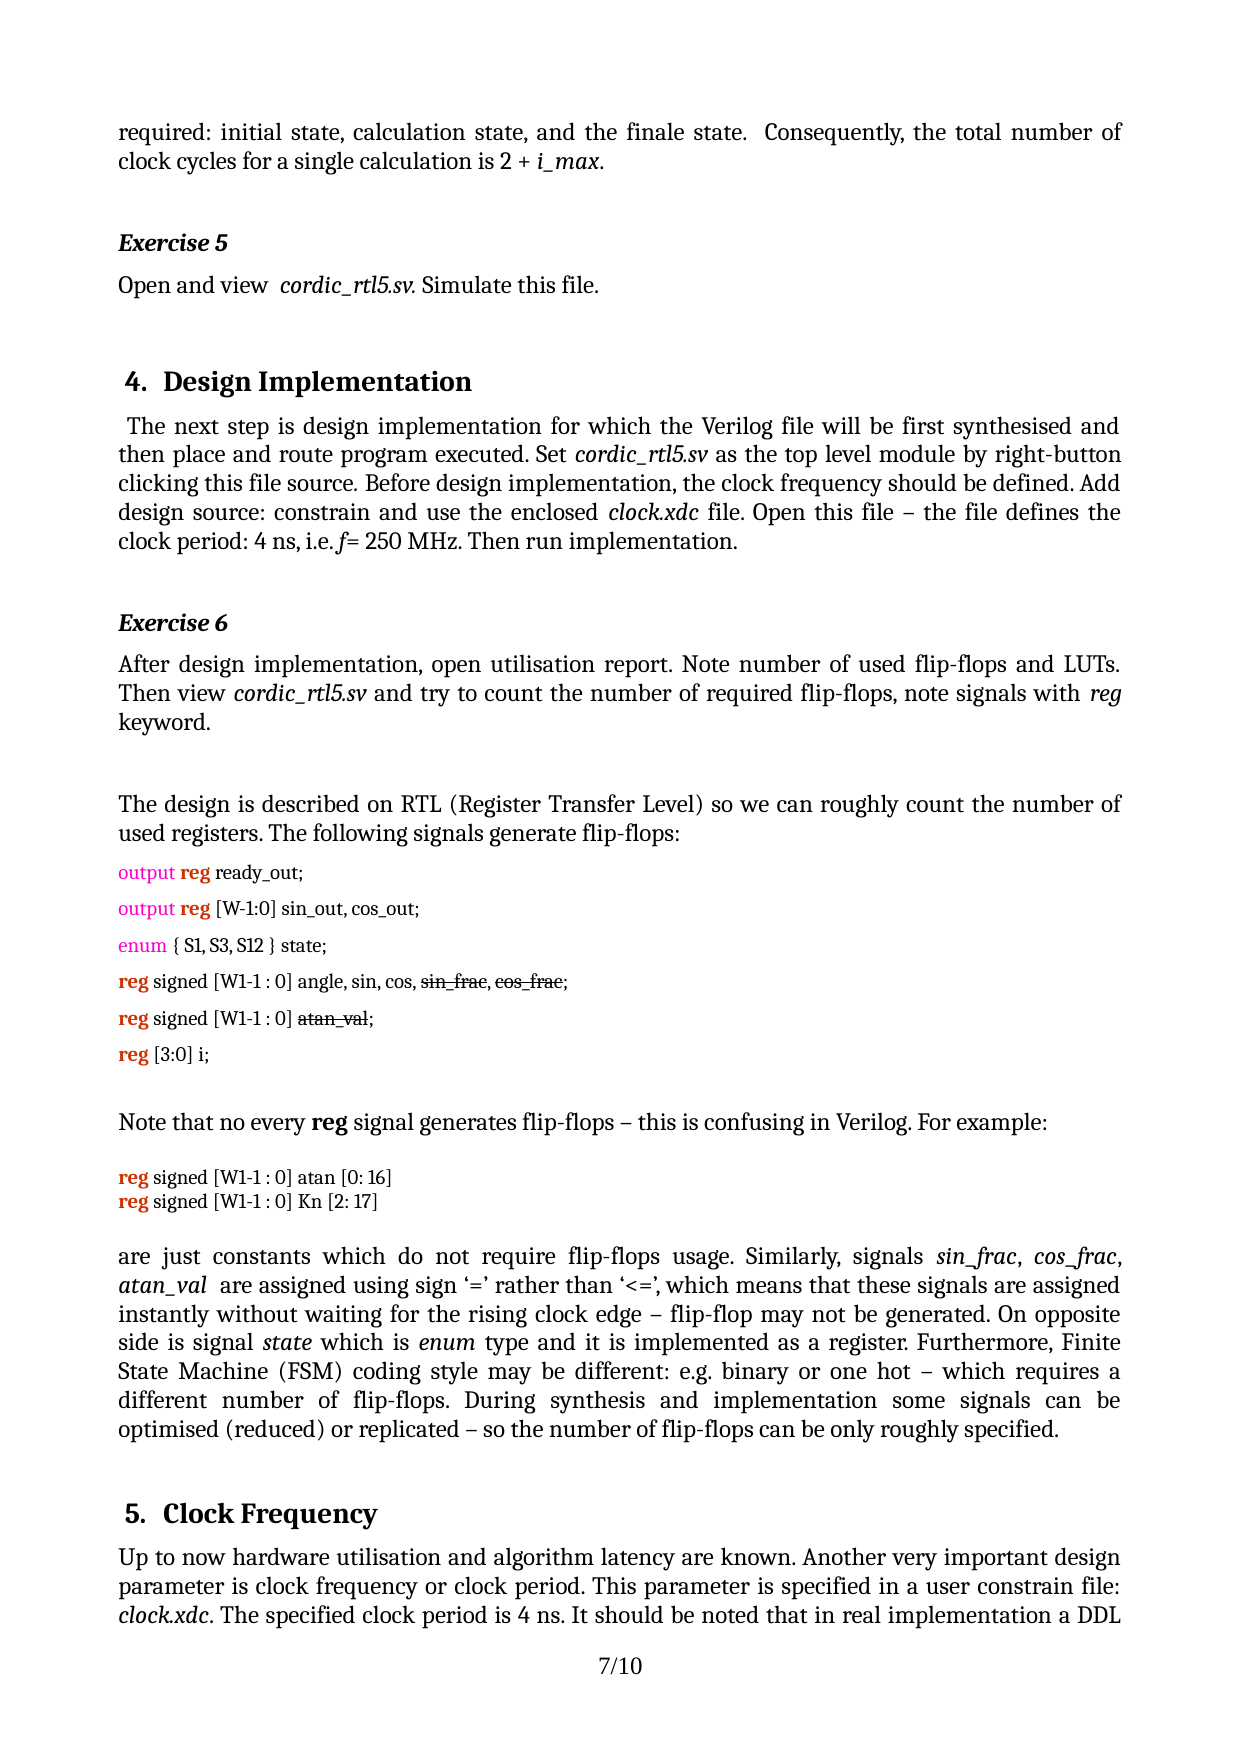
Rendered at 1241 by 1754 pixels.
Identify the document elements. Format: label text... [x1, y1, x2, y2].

text Exercise 6 [118, 609, 1122, 638]
text reg signed [W1-1 : 0] Kn [2: 17] [118, 1189, 1122, 1213]
text After design implementation, open utilisation report. Note number of used flip-flops and LUTs. Then view cordic_rtl5.sv and try to count the number of required flip-flops, note signals with reg keyword. [118, 650, 1122, 737]
text enum { S1, S3, S12 } state; [118, 933, 1122, 957]
subtitle Clock Frequency [118, 1497, 1122, 1531]
text Exercise 5 [118, 229, 1122, 258]
subtitle Design Implementation [118, 366, 1122, 399]
text required: initial state, calculation state, and the finale state. Consequently, the total number of clock cycles for a single calculation is 2 + i_max. [118, 118, 1122, 176]
text reg signed [W1-1 : 0] atan [0: 16] [118, 1165, 1122, 1189]
text Open and view cordic_rtl5.sv. Simulate this file. [118, 271, 1122, 299]
text output reg ready_out; [118, 860, 1122, 884]
text reg signed [W1-1 : 0] angle, sin, cos, sin_frac, cos_frac; [118, 970, 1122, 994]
text reg signed [W1-1 : 0] atan_val; [118, 1006, 1122, 1030]
text The design is described on RTL (Register Transfer Level) so we can roughly count the number of used registers. The following signals generate flip-flops: [118, 790, 1122, 848]
text are just constants which do not require flip-flops usage. Similarly, signals sin_frac, cos_frac, atan_val are assigned using sign ‘=’ rather than ‘<=’, which means that these signals are assigned instantly without waiting for the rising clock edge – flip-flop may not be generated. On opposite side is signal state which is enum type and it is implemented as a register. Furthermore, Finite State Machine (FSM) coding style may be different: e.g. binary or one hot – which requires a different number of flip-flops. During synthesis and implementation some signals can be optimised (reduced) or replicated – so the number of flip-flops can be only roughly specified. [118, 1242, 1122, 1443]
text output reg [W-1:0] sin_out, cos_out; [118, 897, 1122, 921]
text Up to now hardware utilisation and algorithm latency are known. Another very important design parameter is clock frequency or clock period. This parameter is specified in a user constrain file: clock.xdc. The specified clock period is 4 ns. It should be noted that in real implementation a DDL [118, 1543, 1122, 1629]
text Note that no every reg signal generates flip-flops – this is confusing in Verilog. For example: [118, 1108, 1122, 1137]
text reg [3:0] i; [118, 1043, 1122, 1067]
text The next step is design implementation for which the Verilog file will be first synthesised and then place and route program executed. Set cordic_rtl5.sv as the top level module by right-button clicking this file source. Before design implementation, the clock frequency should be defined. Add design source: constrain and use the enclosed clock.xdc file. Open this file – the file defines the clock period: 4 ns, i.e. f= 250 MHz. Then run implementation. [118, 412, 1122, 555]
